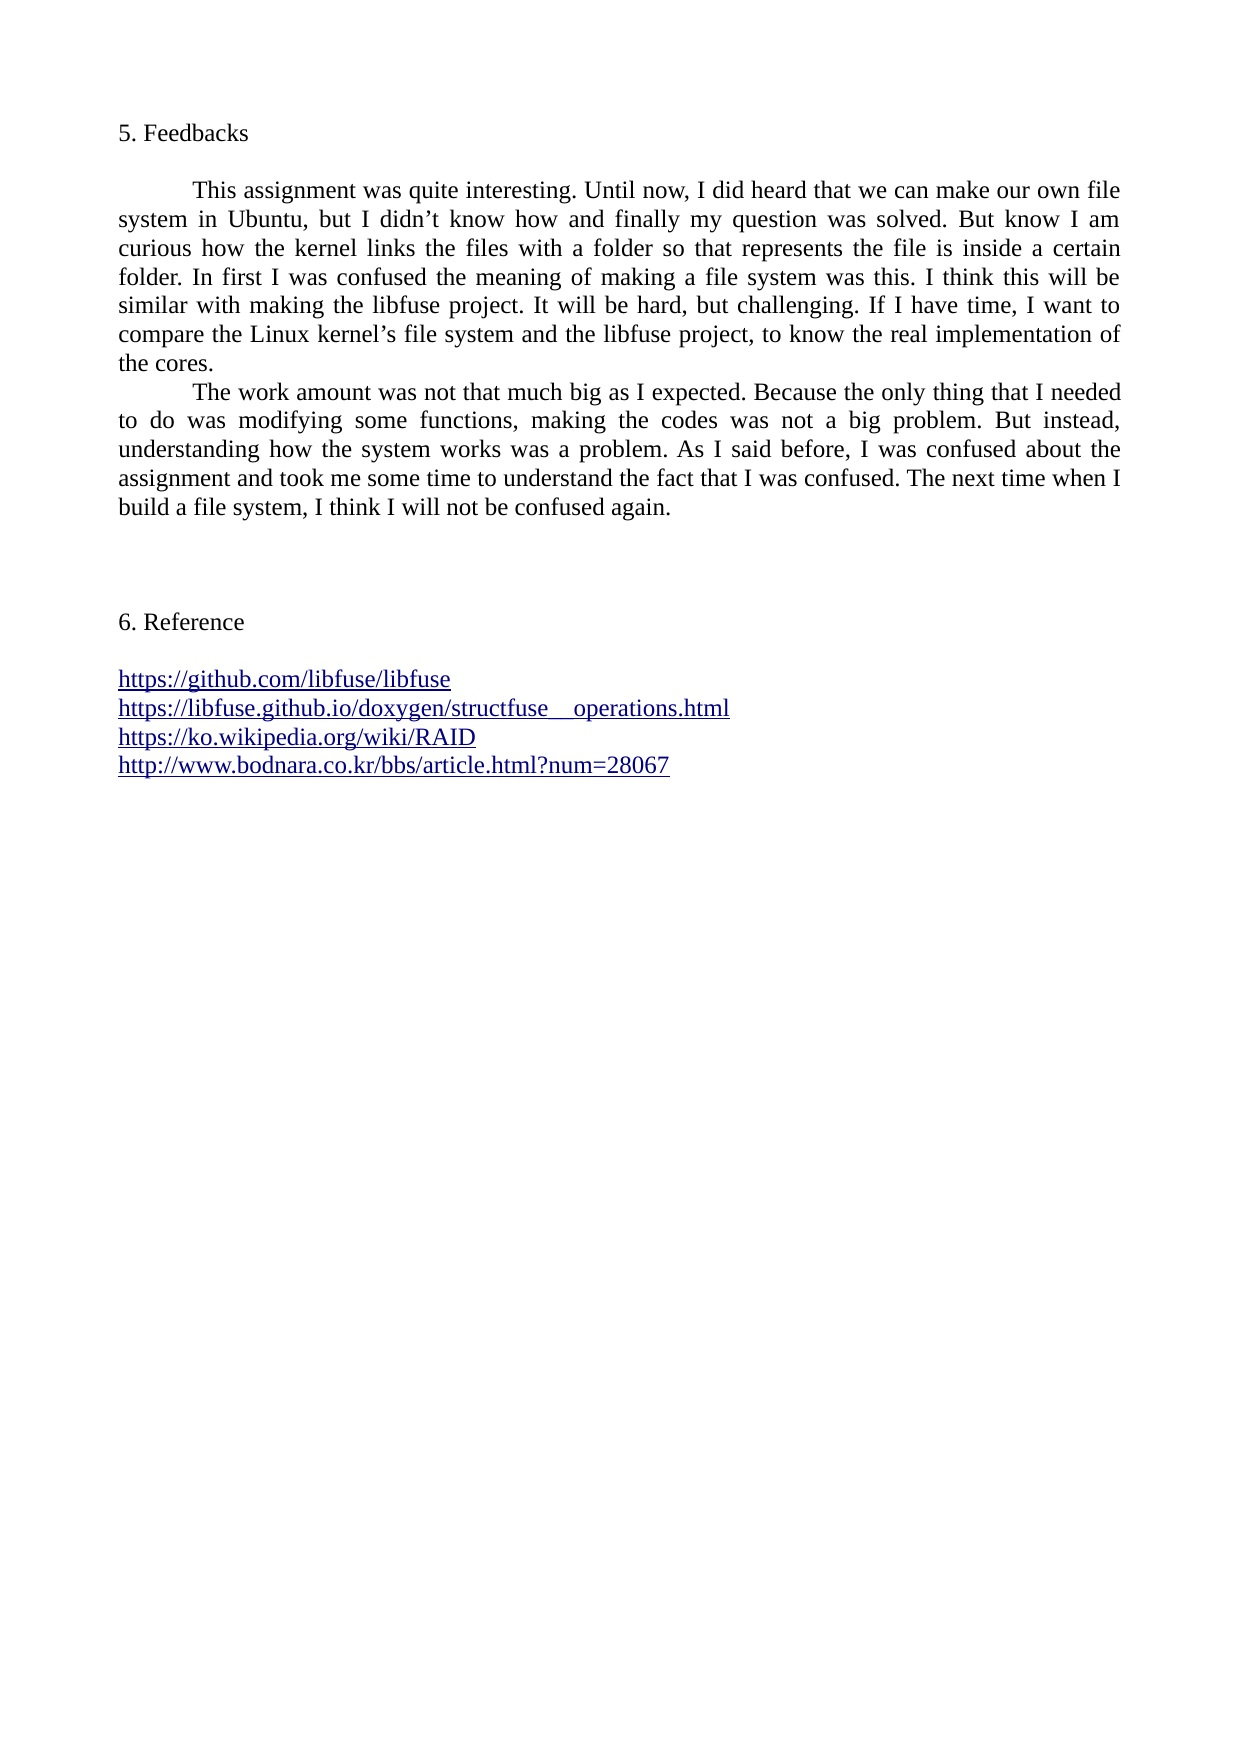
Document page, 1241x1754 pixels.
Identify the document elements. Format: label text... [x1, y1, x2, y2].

text https://github.com/libfuse/libfuse [118, 664, 1122, 693]
text http://www.bodnara.co.kr/bbs/article.html?num=28067 [118, 751, 1122, 779]
text https://libfuse.github.io/doxygen/structfuse__operations.html [118, 693, 1122, 722]
text 6. Reference [118, 607, 1122, 636]
text 5. Feedbacks [118, 118, 1122, 147]
text The work amount was not that much big as I expected. Because the only thing that I needed to do was modifying some functions, making the codes was not a big problem. But instead, understanding how the system works was a problem. As I said before, I was confused about the assignment and took me some time to understand the fact that I was confused. The next time when I build a file system, I think I will not be confused again. [118, 377, 1122, 521]
text https://ko.wikipedia.org/wiki/RAID [118, 722, 1122, 751]
text This assignment was quite interesting. Until now, I did heard that we can make our own file system in Ubuntu, but I didn’t know how and finally my question was solved. But know I am curious how the kernel links the files with a folder so that represents the file is inside a certain folder. In first I was confused the meaning of making a file system was this. I think this will be similar with making the libfuse project. It will be hard, but challenging. If I have time, I want to compare the Linux kernel’s file system and the libfuse project, to know the real implementation of the cores. [118, 176, 1122, 377]
